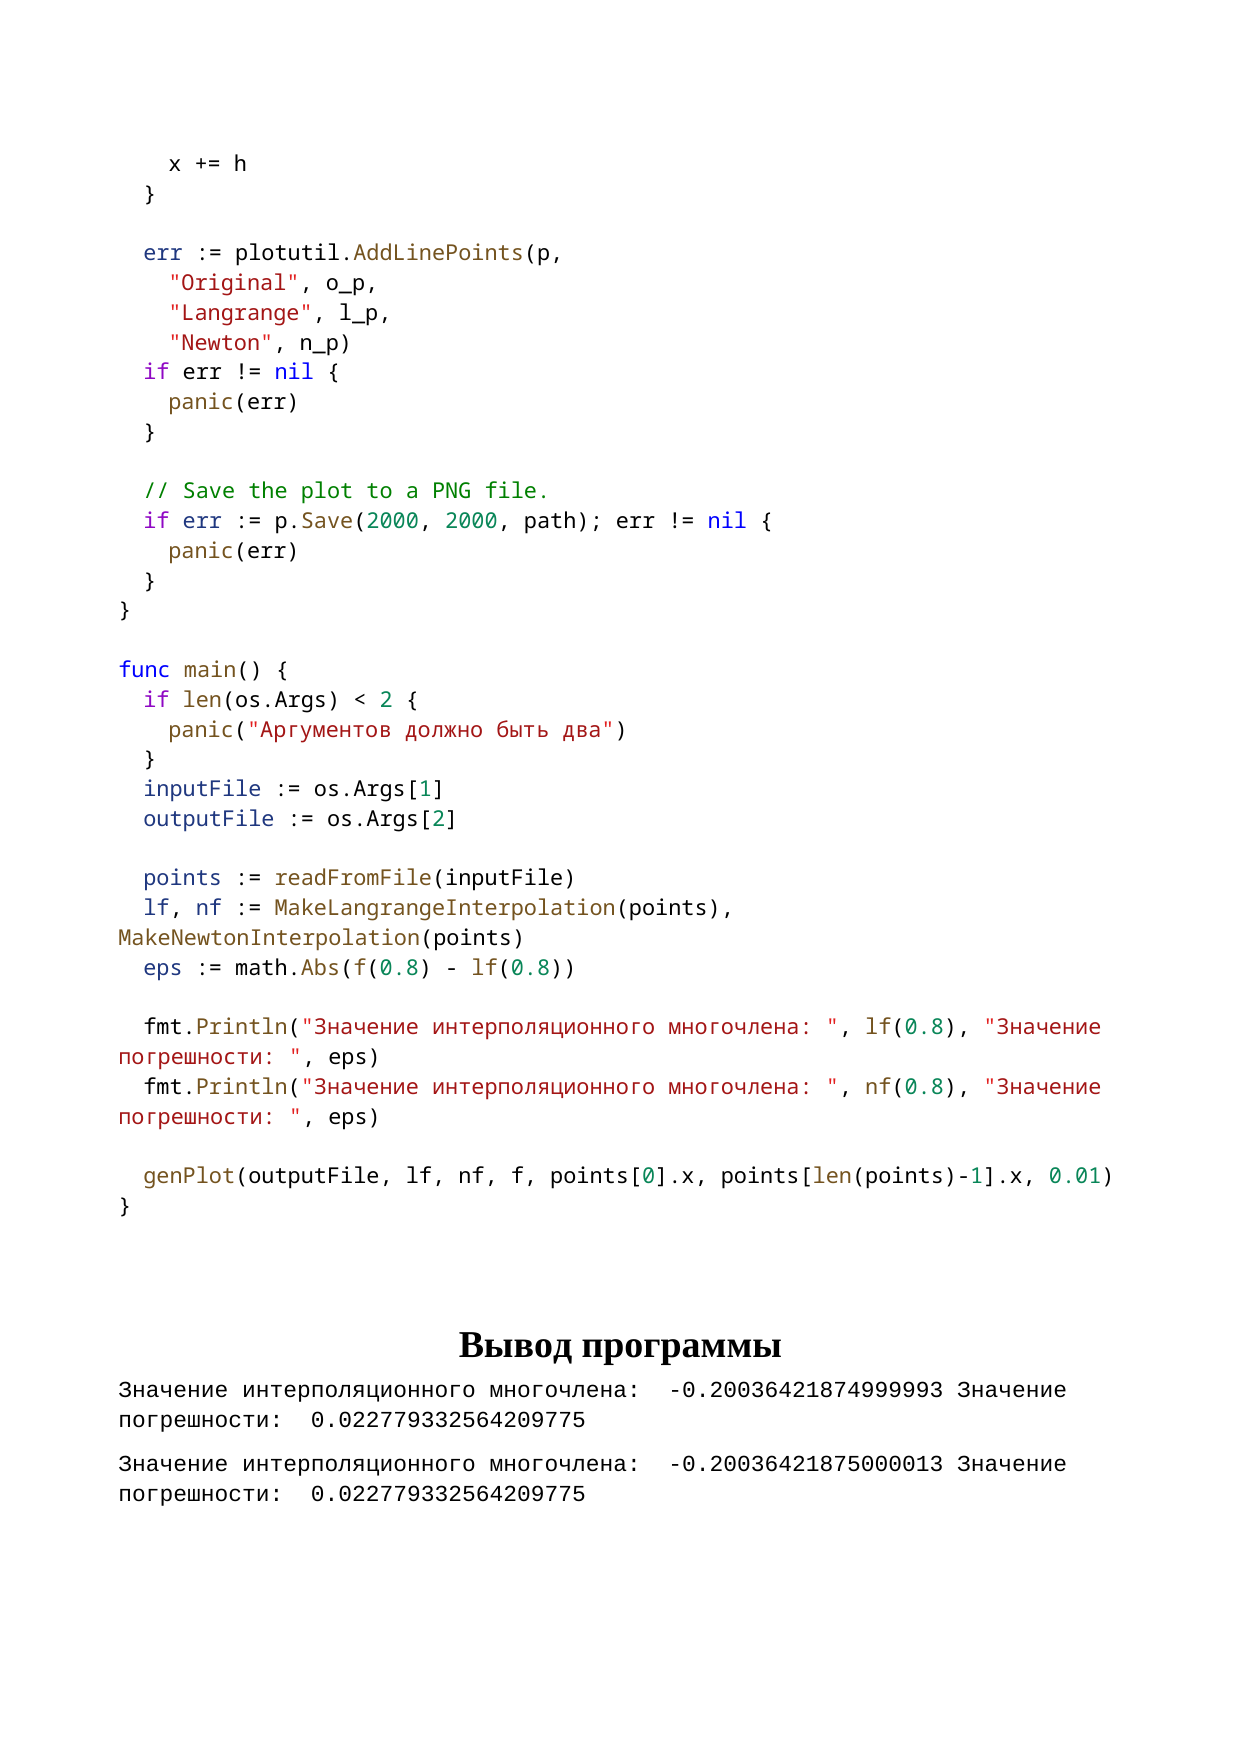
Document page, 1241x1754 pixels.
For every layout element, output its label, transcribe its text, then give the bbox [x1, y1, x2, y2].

text err := plotutil.AddLinePoints(p, [118, 237, 1122, 267]
text fmt.Println("Значение интерполяционного многочлена: ", lf(0.8), "Значение погрешности: ", eps) [118, 1011, 1122, 1071]
text inputFile := os.Args[1] [118, 773, 1122, 803]
text x += h [118, 148, 1122, 178]
text fmt.Println("Значение интерполяционного многочлена: ", nf(0.8), "Значение погрешности: ", eps) [118, 1071, 1122, 1130]
text panic(err) [118, 535, 1122, 565]
text if err != nil { [118, 356, 1122, 386]
text panic(err) [118, 386, 1122, 416]
text } [118, 178, 1122, 207]
text eps := math.Abs(f(0.8) - lf(0.8)) [118, 952, 1122, 982]
text genPlot(outputFile, lf, nf, f, points[0].x, points[len(points)-1].x, 0.01) [118, 1160, 1122, 1190]
text func main() { [118, 654, 1122, 684]
text "Newton", n_p) [118, 326, 1122, 356]
text points := readFromFile(inputFile) [118, 862, 1122, 892]
text Значение интерполяционного многочлена: -0.20036421874999993 Значение погрешности: 0.022779332564209775 [118, 1378, 1122, 1434]
text } [118, 565, 1122, 594]
text "Langrange", l_p, [118, 297, 1122, 326]
text outputFile := os.Args[2] [118, 803, 1122, 833]
text } [118, 743, 1122, 773]
text lf, nf := MakeLangrangeInterpolation(points), MakeNewtonInterpolation(points) [118, 892, 1122, 952]
text panic("Аргументов должно быть два") [118, 713, 1122, 743]
subtitle Вывод программы [118, 1322, 1122, 1366]
text // Save the plot to a PNG file. [118, 475, 1122, 505]
text "Original", o_p, [118, 267, 1122, 297]
text } [118, 594, 1122, 624]
text Значение интерполяционного многочлена: -0.20036421875000013 Значение погрешности: 0.022779332564209775 [118, 1452, 1122, 1508]
text if err := p.Save(2000, 2000, path); err != nil { [118, 505, 1122, 535]
text } [118, 1190, 1122, 1220]
text } [118, 416, 1122, 446]
text if len(os.Args) < 2 { [118, 684, 1122, 713]
